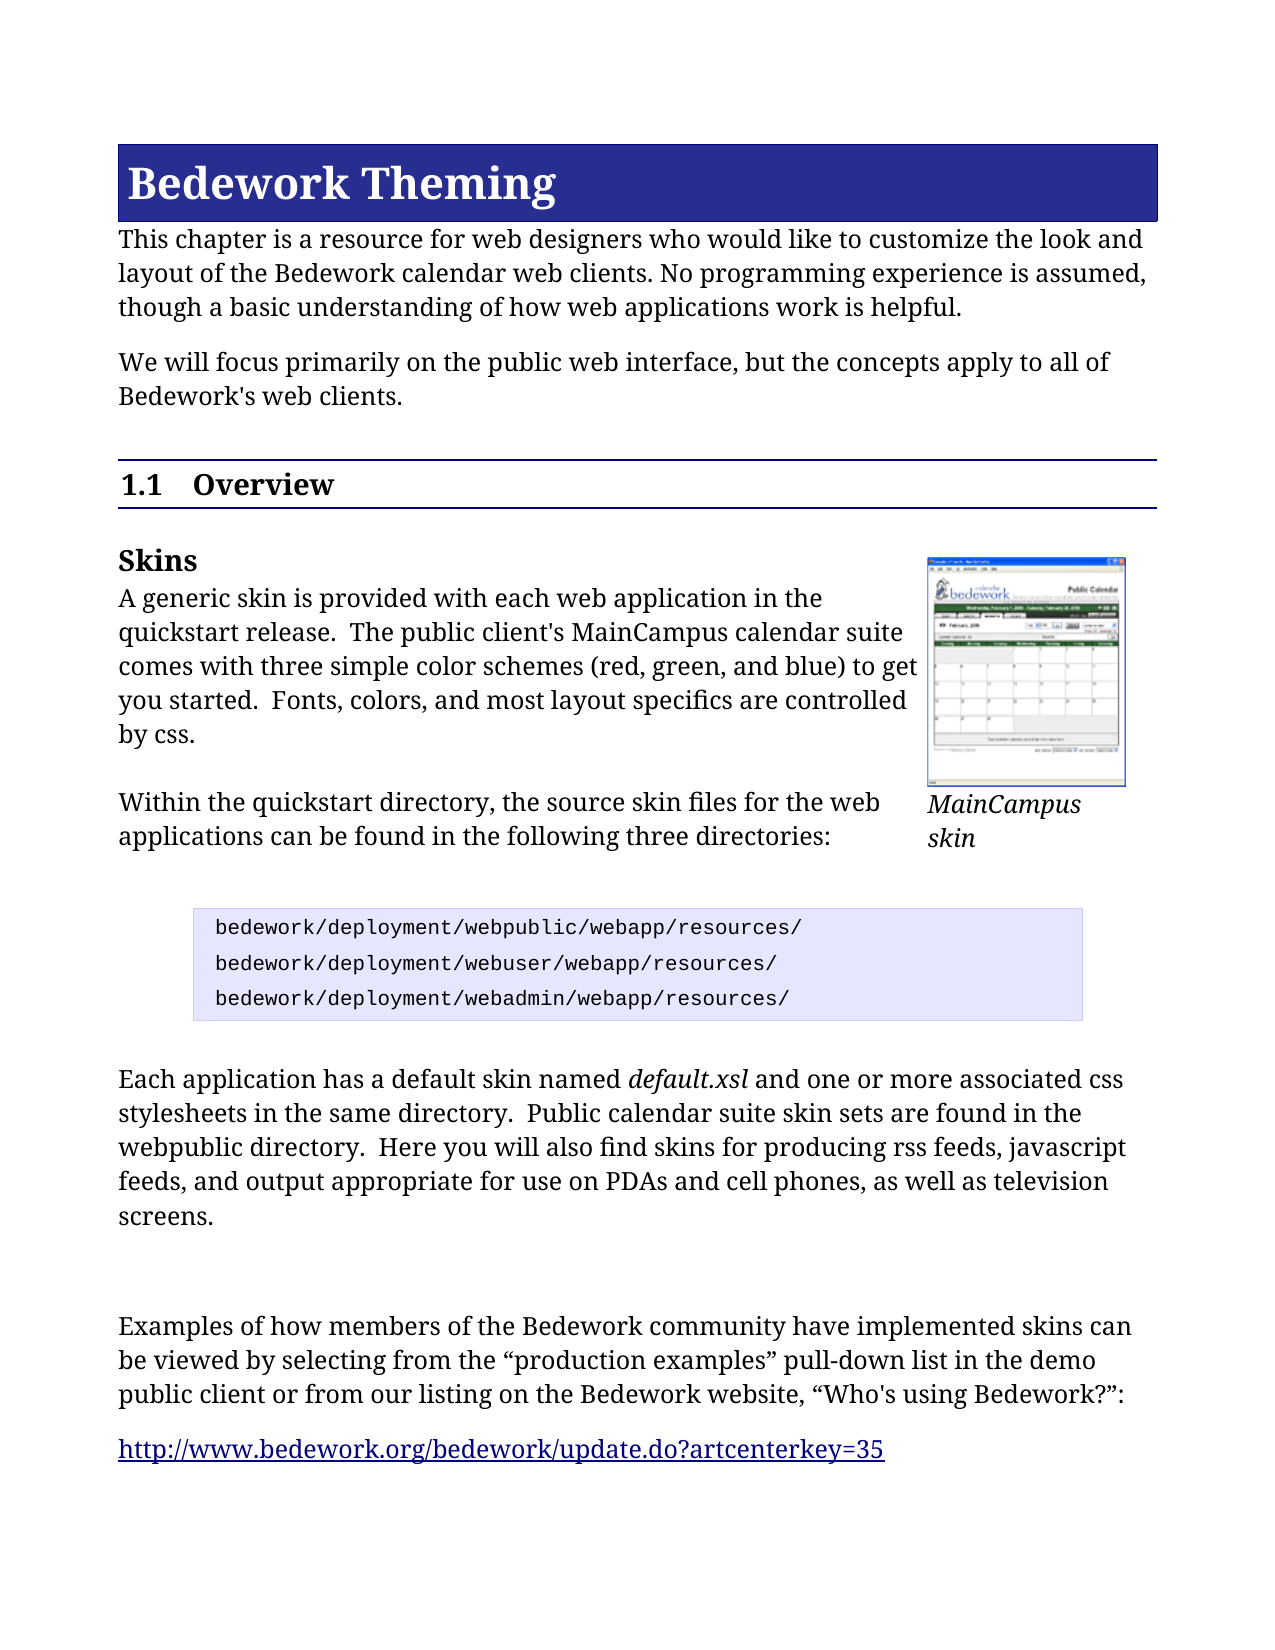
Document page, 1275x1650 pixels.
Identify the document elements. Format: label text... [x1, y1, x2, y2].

subtitle Overview [118, 461, 1157, 507]
text A generic skin is provided with each web application in the quickstart release. The public client's MainCampus calendar suite comes with three simple color schemes (red, green, and blue) to get you started. Fonts, colors, and most layout specifics are controlled by css. [118, 580, 927, 751]
picture [927, 557, 1126, 787]
text Each application has a default skin named default.xsl and one or more associated css stylesheets in the same directory. Public calendar suite skin sets are found in the webpublic directory. Here you will also find skins for producing rss feeds, javascript feeds, and output appropriate for use on PDAs and cell phones, as well as television screens. [118, 1062, 1157, 1232]
text MainCampus skin [927, 787, 1126, 854]
text bedework/deployment/webpublic/webapp/resources/ [194, 909, 1082, 941]
text This chapter is a resource for web designers who would like to customize the look and layout of the Bedework calendar web clients. No programming experience is assumed, though a basic understanding of how web applications work is helpful. [118, 222, 1157, 323]
text Examples of how members of the Bedework community have implemented skins can be viewed by selecting from the “production examples” pull-down list in the demo public client or from our listing on the Bedework website, “Who's using Bedework?”: [118, 1308, 1157, 1411]
subtitle Skins [118, 541, 1157, 580]
text We will focus primarily on the public web interface, but the concepts apply to all of Bedework's web clients. [118, 344, 1157, 413]
subtitle Bedework Theming [119, 145, 1157, 221]
text bedework/deployment/webuser/webapp/resources/ bedework/deployment/webadmin/webapp/resources/ [194, 943, 1082, 1020]
text http://www.bedework.org/bedework/update.do?artcenterkey=35 [118, 1432, 1157, 1466]
text Within the quickstart directory, the source skin files for the web applications can be found in the following three directories: [118, 785, 927, 853]
